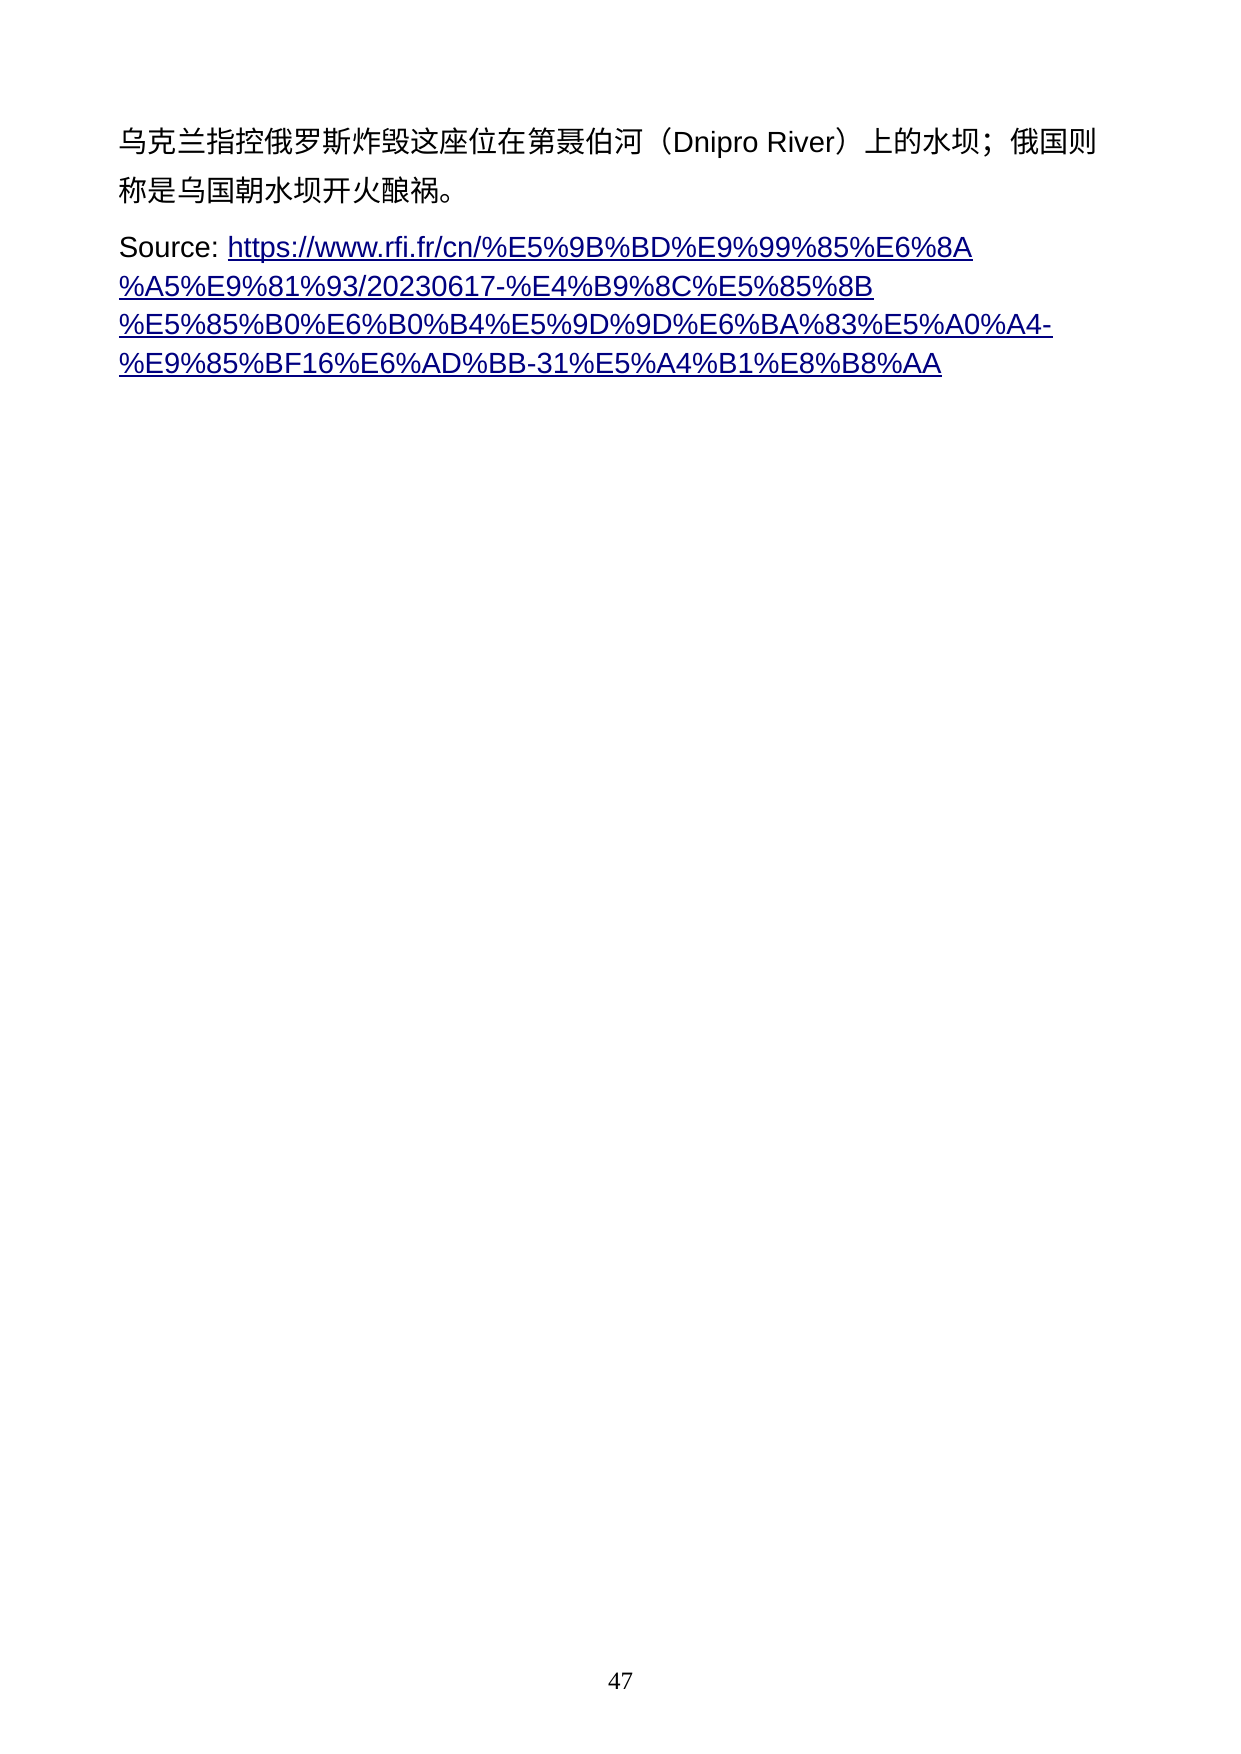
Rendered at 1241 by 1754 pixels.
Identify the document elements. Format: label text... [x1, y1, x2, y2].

text Source: https://www.rfi.fr/cn/%E5%9B%BD%E9%99%85%E6%8A%A5%E9%81%93/20230617-%E4%B9%8C%E5%85%8B%E5%85%B0%E6%B0%B4%E5%9D%9D%E6%BA%83%E5%A0%A4-%E9%85%BF16%E6%AD%BB-31%E5%A4%B1%E8%B8%AA [118, 230, 1122, 379]
text 乌克兰指控俄罗斯炸毁这座位在第聂伯河（Dnipro River）上的水坝；俄国则称是乌国朝水坝开火酿祸。 [118, 118, 1122, 209]
